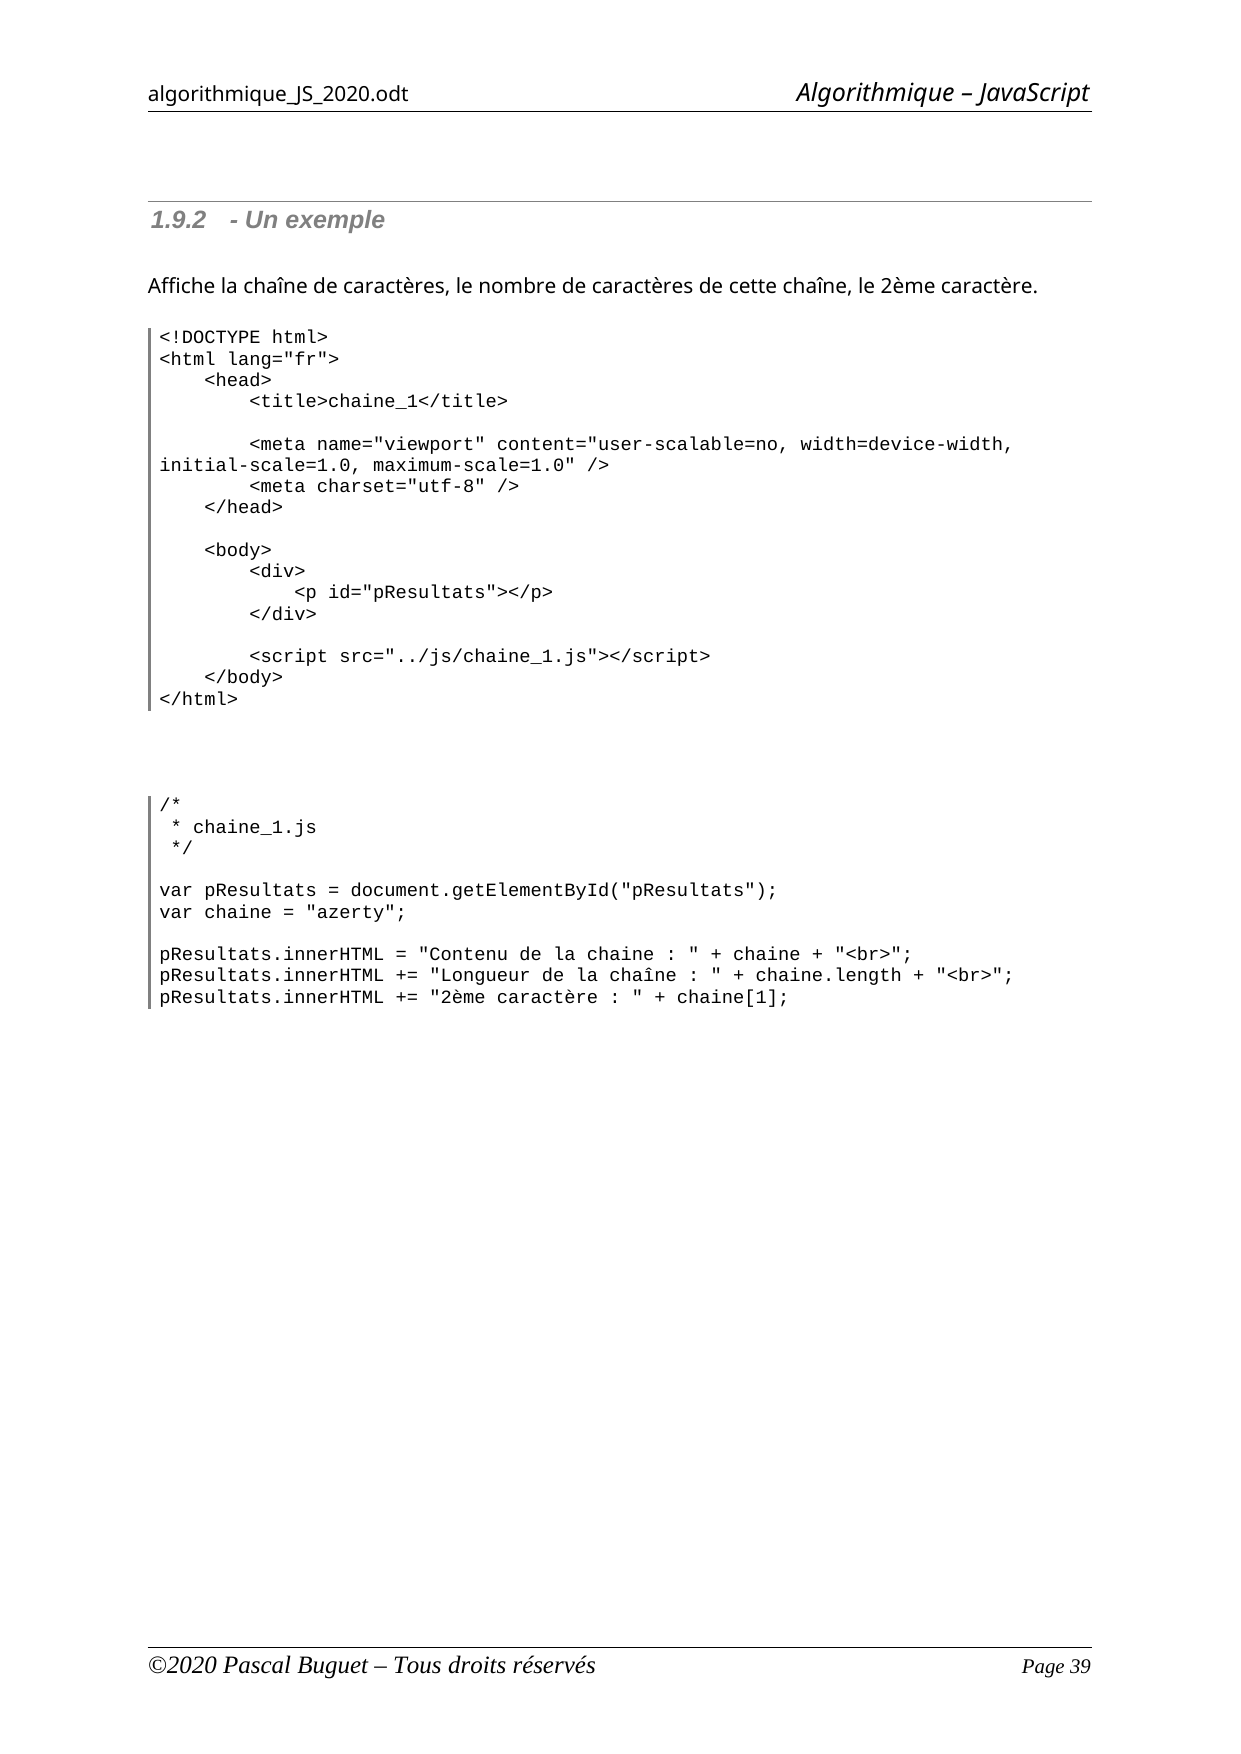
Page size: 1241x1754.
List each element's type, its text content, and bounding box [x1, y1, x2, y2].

text var pResultats = document.getElementById("pResultats"); [151, 881, 1092, 902]
text pResultats.innerHTML += "2ème caractère : " + chaine[1]; [151, 987, 1092, 1009]
text <meta charset="utf-8" /> [151, 477, 1092, 498]
text </body> [151, 668, 1092, 689]
text <script src="../js/chaine_1.js"></script> [151, 647, 1092, 668]
text pResultats.innerHTML = "Contenu de la chaine : " + chaine + "<br>"; [151, 945, 1092, 966]
text */ [151, 839, 1092, 860]
subtitle - Un exemple [148, 202, 1092, 237]
text var chaine = "azerty"; [151, 902, 1092, 924]
text <html lang="fr"> [151, 349, 1092, 371]
text pResultats.innerHTML += "Longueur de la chaîne : " + chaine.length + "<br>"; [151, 966, 1092, 987]
text <!DOCTYPE html> [151, 328, 1092, 349]
text </div> [151, 604, 1092, 626]
text </html> [151, 689, 1092, 711]
text </head> [151, 498, 1092, 519]
text Affiche la chaîne de caractères, le nombre de caractères de cette chaîne, le 2ème caractère. [148, 271, 1092, 300]
text <head> [151, 371, 1092, 392]
text * chaine_1.js [151, 817, 1092, 839]
text <title>chaine_1</title> [151, 392, 1092, 413]
text <meta name="viewport" content="user-scalable=no, width=device-width, initial-scale=1.0, maximum-scale=1.0" /> [151, 434, 1092, 477]
text /* [151, 796, 1092, 817]
text <p id="pResultats"></p> [151, 583, 1092, 604]
text <div> [151, 562, 1092, 583]
text <body> [151, 541, 1092, 562]
